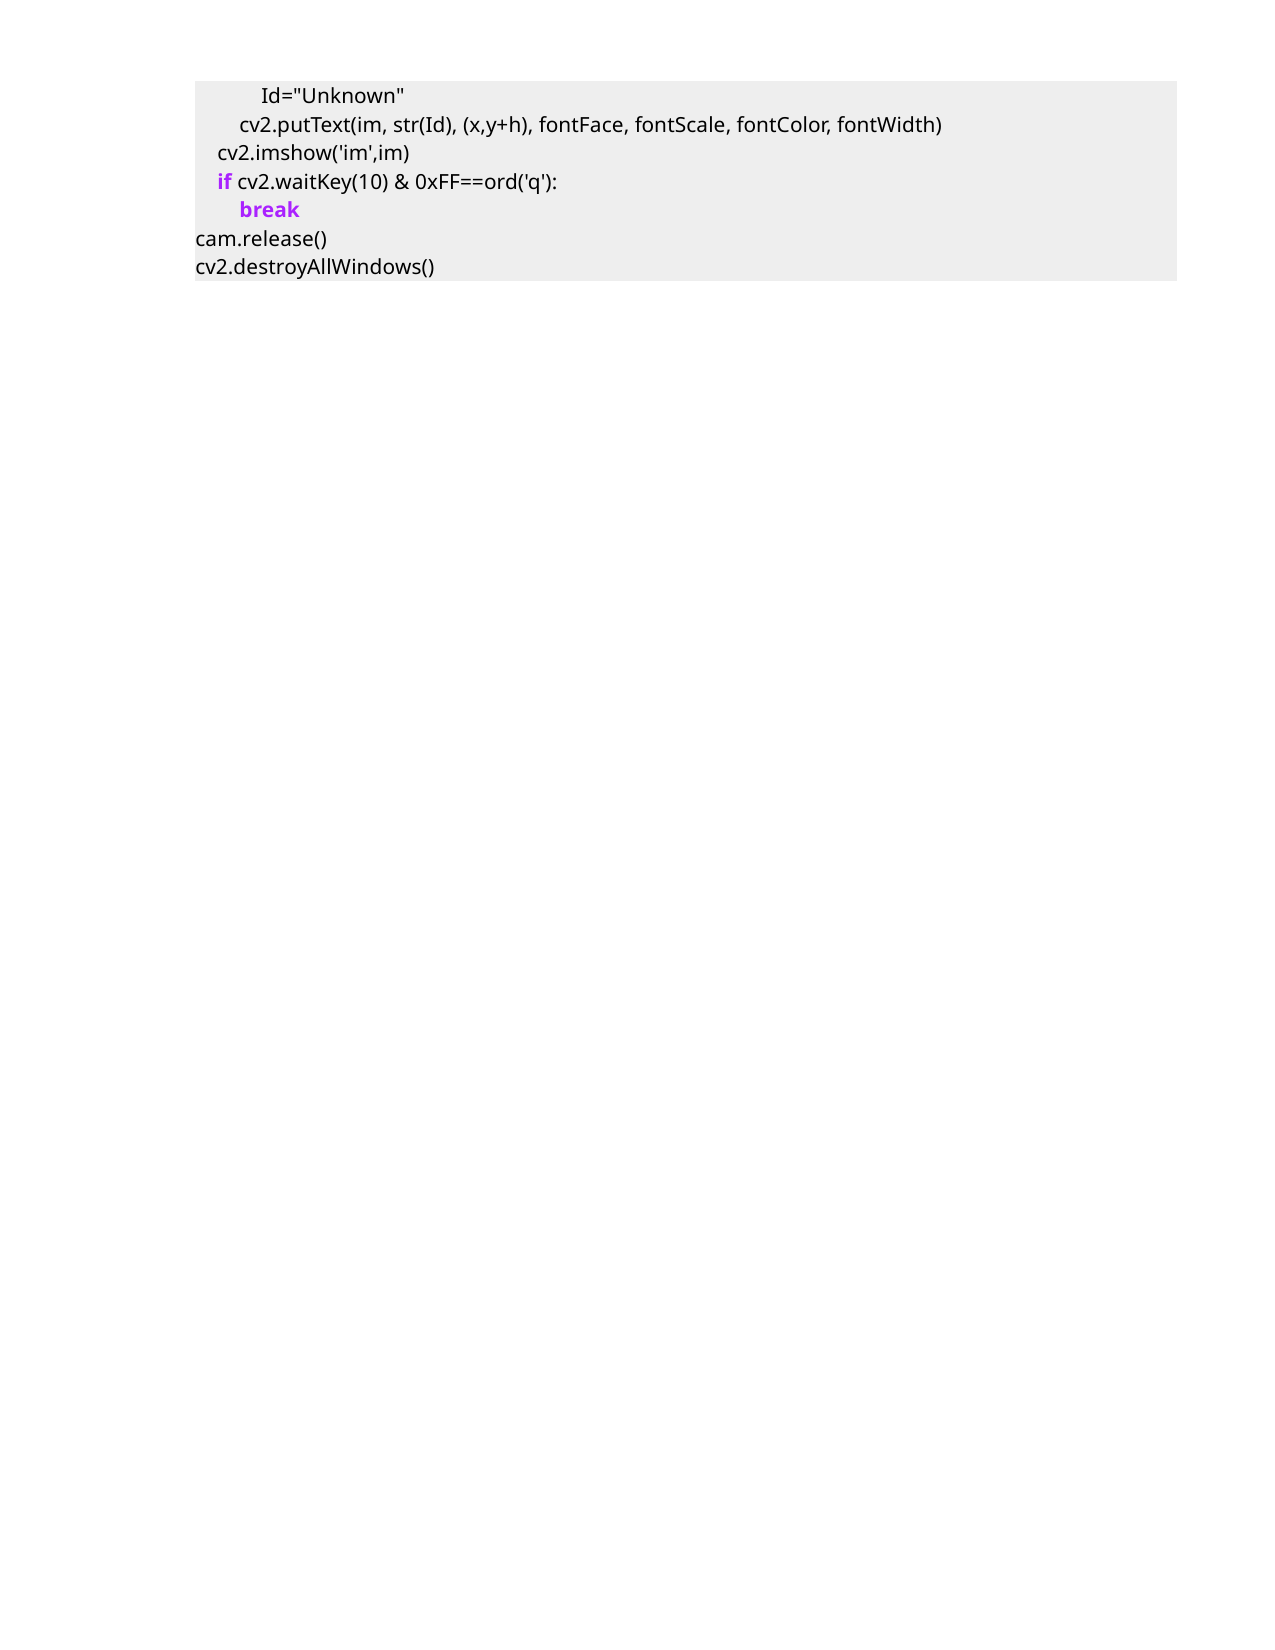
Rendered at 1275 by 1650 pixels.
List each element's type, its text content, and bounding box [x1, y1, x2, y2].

text if cv2.waitKey(10) & 0xFF==ord('q'): [195, 167, 1177, 195]
text break [195, 195, 1177, 224]
text cv2.destroyAllWindows() [195, 252, 1177, 281]
text cv2.putText(im, str(Id), (x,y+h), fontFace, fontScale, fontColor, fontWidth) [195, 109, 1177, 138]
text cv2.imshow('im',im) [195, 138, 1177, 167]
text cam.release() [195, 224, 1177, 252]
text Id="Unknown" [195, 81, 1177, 109]
